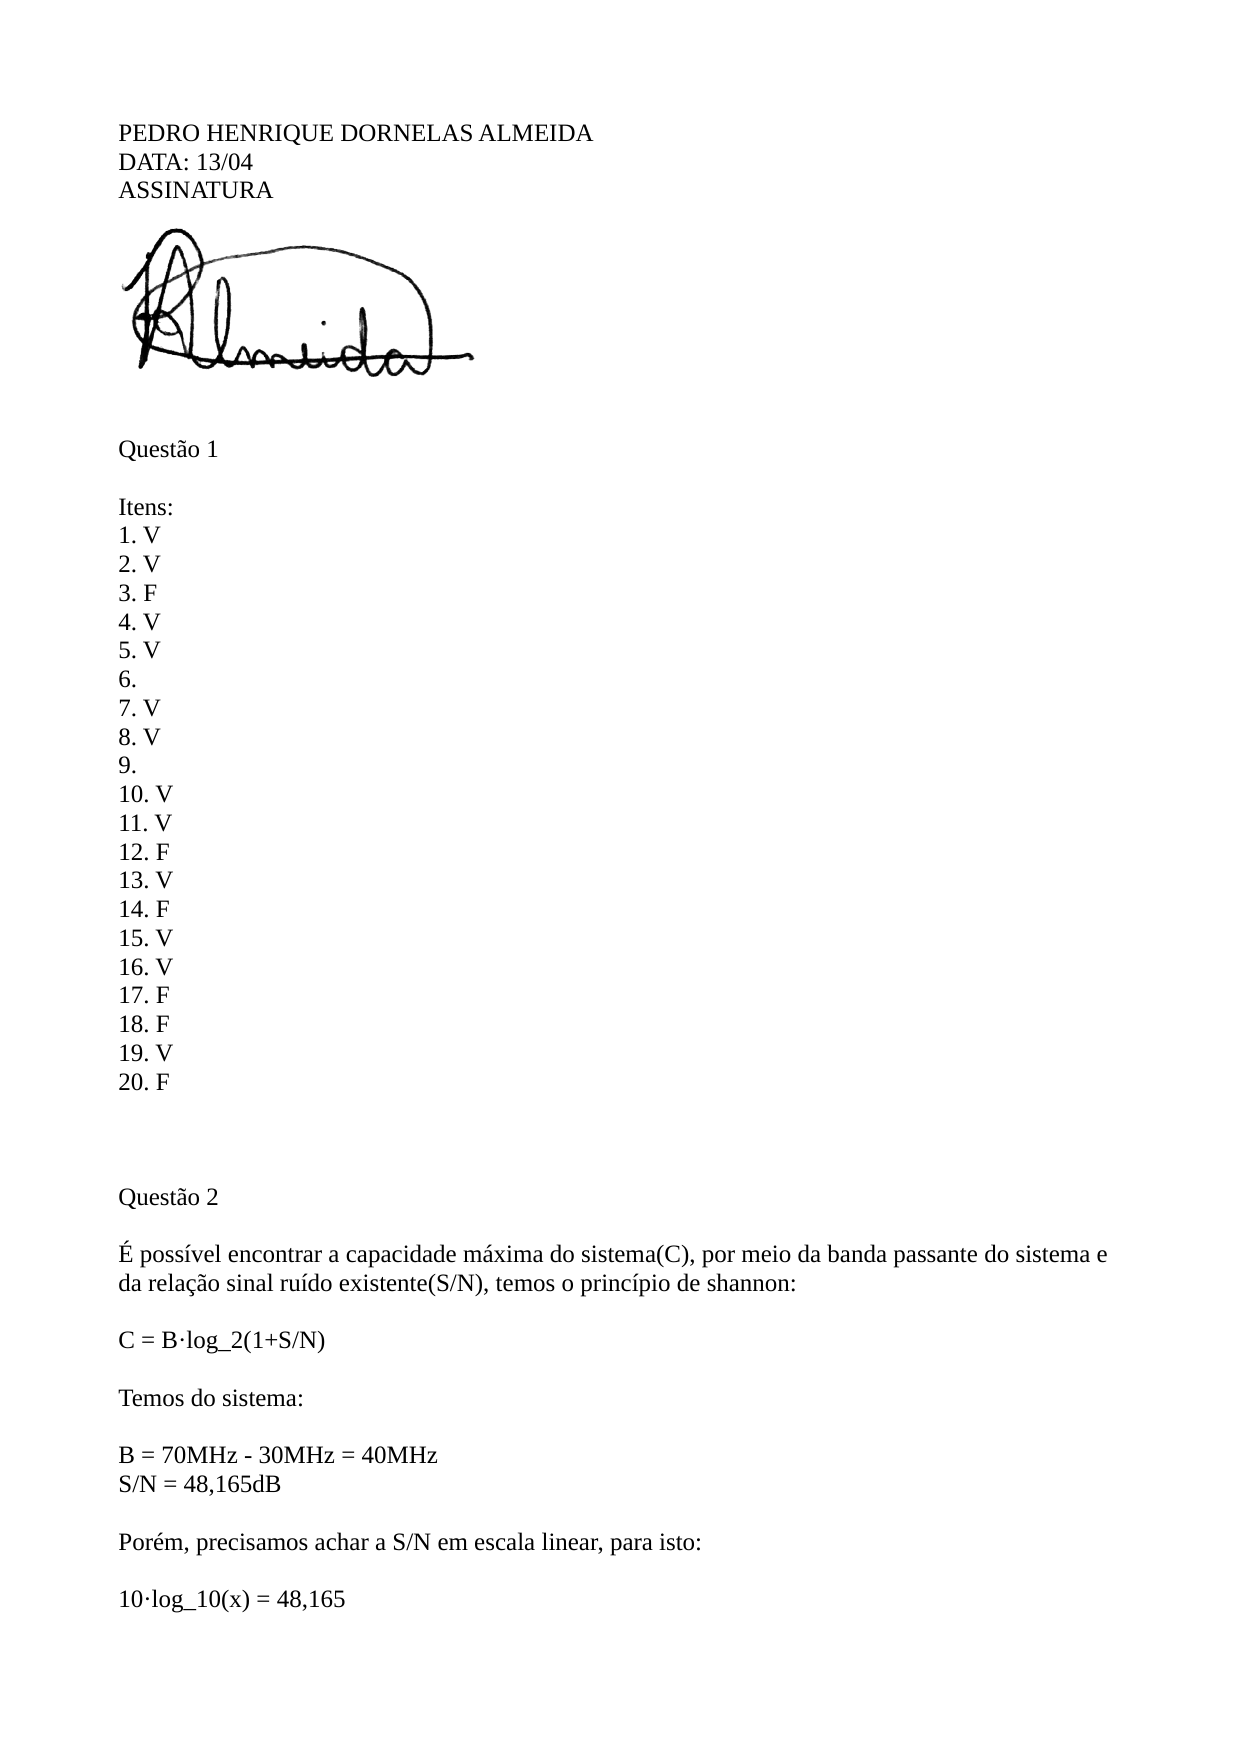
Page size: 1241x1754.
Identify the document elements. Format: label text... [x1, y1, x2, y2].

text 10. V [118, 779, 1122, 808]
text É possível encontrar a capacidade máxima do sistema(C), por meio da banda passante do sistema e da relação sinal ruído existente(S/N), temos o princípio de shannon: [118, 1239, 1122, 1297]
text Questão 1 [118, 434, 1122, 463]
text 11. V [118, 808, 1122, 837]
text 14. F [118, 894, 1122, 923]
text 5. V [118, 636, 1122, 664]
text 19. V [118, 1038, 1122, 1067]
text 18. F [118, 1009, 1122, 1038]
picture [116, 223, 481, 380]
text 9. [118, 751, 1122, 779]
text Questão 2 [118, 1182, 1122, 1211]
text 15. V [118, 923, 1122, 952]
text 3. F [118, 578, 1122, 607]
text S/N = 48,165dB [118, 1469, 1122, 1498]
text ASSINATURA [118, 176, 1122, 204]
text 1. V [118, 521, 1122, 549]
text 8. V [118, 722, 1122, 751]
text Porém, precisamos achar a S/N em escala linear, para isto: [118, 1527, 1122, 1556]
text Itens: [118, 492, 1122, 521]
text 16. V [118, 952, 1122, 981]
text C = B·log_2(1+S/N) [118, 1326, 1122, 1354]
text DATA: 13/04 [118, 147, 1122, 176]
text B = 70MHz - 30MHz = 40MHz [118, 1441, 1122, 1469]
text 4. V [118, 607, 1122, 636]
text 13. V [118, 866, 1122, 894]
text Temos do sistema: [118, 1383, 1122, 1412]
text 2. V [118, 549, 1122, 578]
text 7. V [118, 693, 1122, 722]
text 20. F [118, 1067, 1122, 1096]
text PEDRO HENRIQUE DORNELAS ALMEIDA [118, 118, 1122, 147]
text 6. [118, 664, 1122, 693]
text 12. F [118, 837, 1122, 866]
text 17. F [118, 981, 1122, 1009]
text 10·log_10(x) = 48,165 [118, 1584, 1122, 1613]
